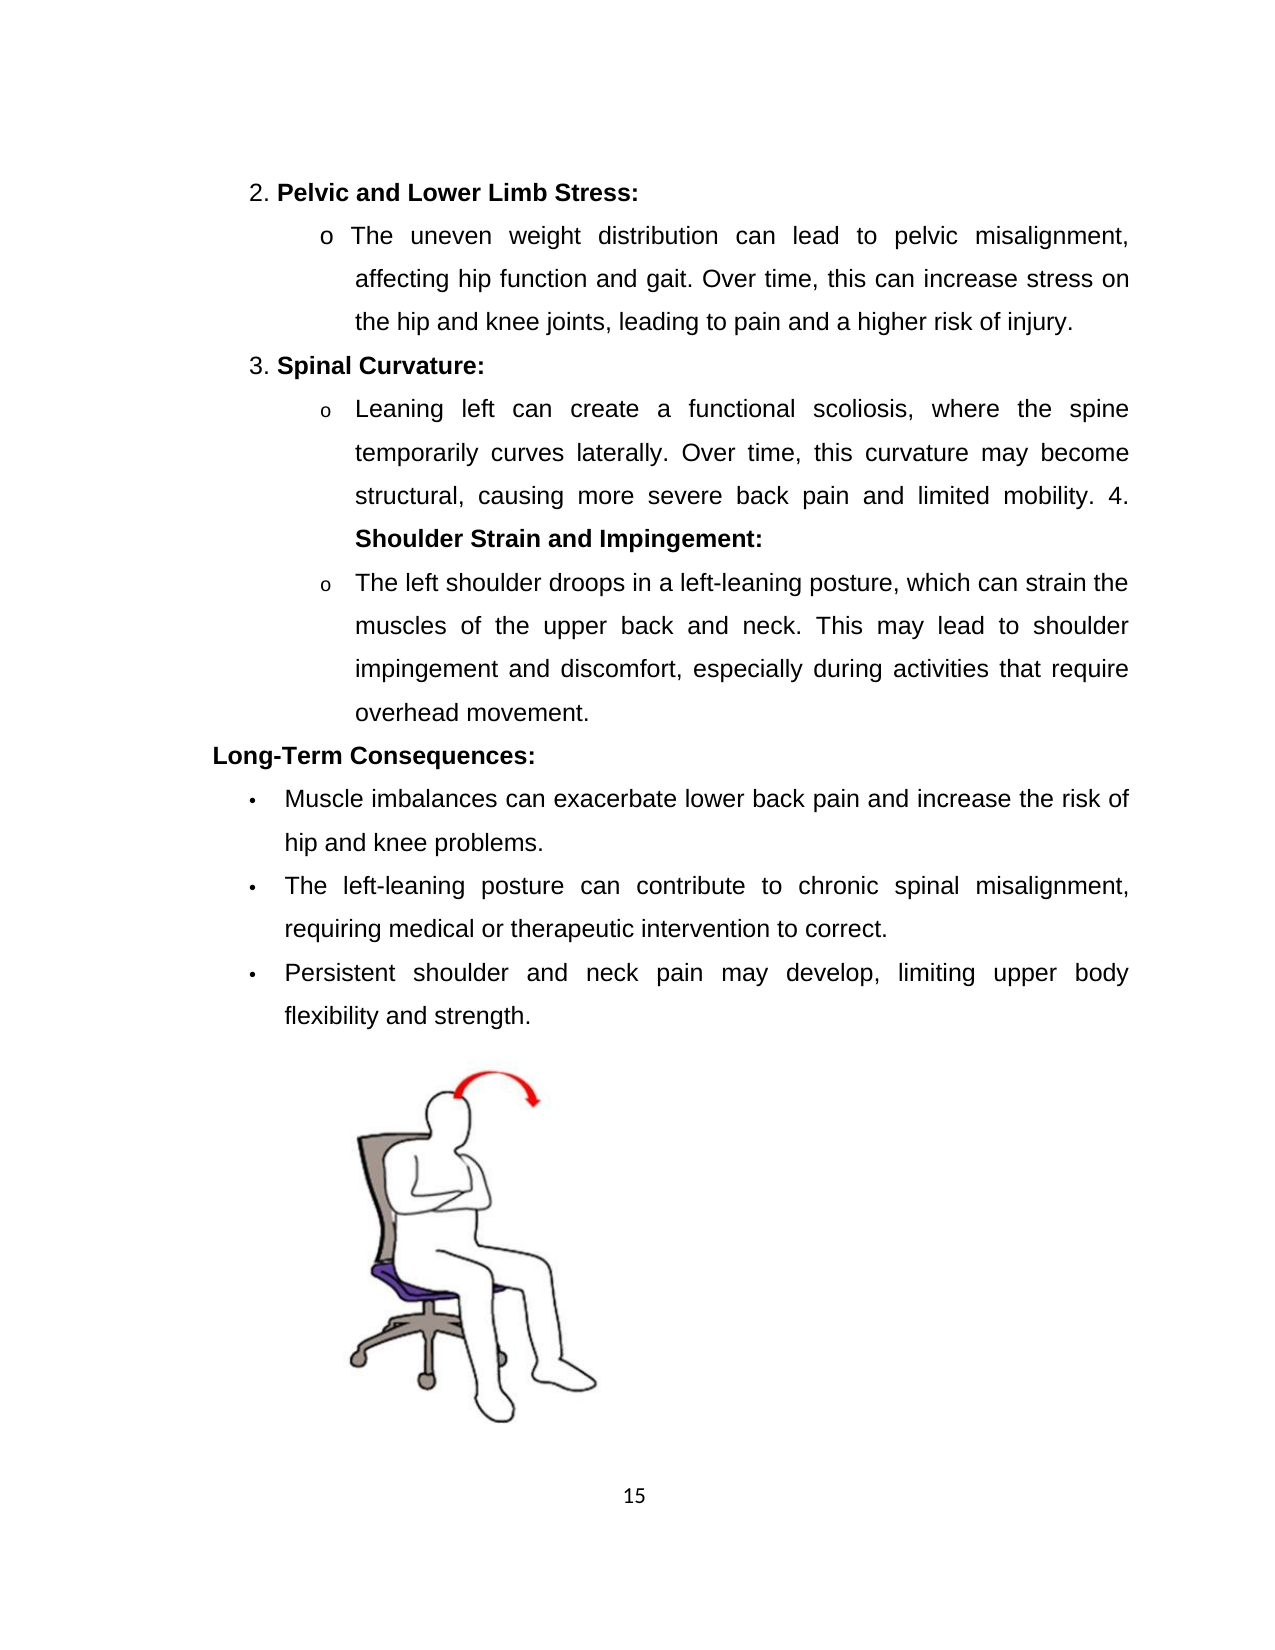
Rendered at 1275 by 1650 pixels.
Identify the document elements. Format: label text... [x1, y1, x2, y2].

list Persistent shoulder and neck pain may develop, limiting upper body flexibility and strength. [249, 957, 1131, 1029]
list The left-leaning posture can contribute to chronic spinal misalignment, requiring medical or therapeutic intervention to correct. [249, 871, 1131, 943]
text 3. Spinal Curvature: [249, 351, 1137, 379]
list Muscle imbalances can exacerbate lower back pain and increase the risk of hip and knee problems. [249, 784, 1131, 856]
text o The uneven weight distribution can lead to pelvic misalignment, affecting hip function and gait. Over time, this can increase stress on the hip and knee joints, leading to pain and a higher risk of injury. [319, 221, 1131, 336]
text 2. Pelvic and Lower Limb Stress: [249, 177, 1137, 206]
text Long-Term Consequences: [212, 741, 1137, 770]
list Leaning left can create a functional scoliosis, where the spine temporarily curves laterally. Over time, this curvature may become structural, causing more severe back pain and limited mobility. 4. Shoulder Strain and Impingement: [319, 394, 1131, 553]
list The left shoulder droops in a left-leaning posture, which can strain the muscles of the upper back and neck. This may lead to shoulder impingement and discomfort, especially during activities that require overhead movement. [319, 567, 1131, 726]
picture [301, 1044, 606, 1424]
